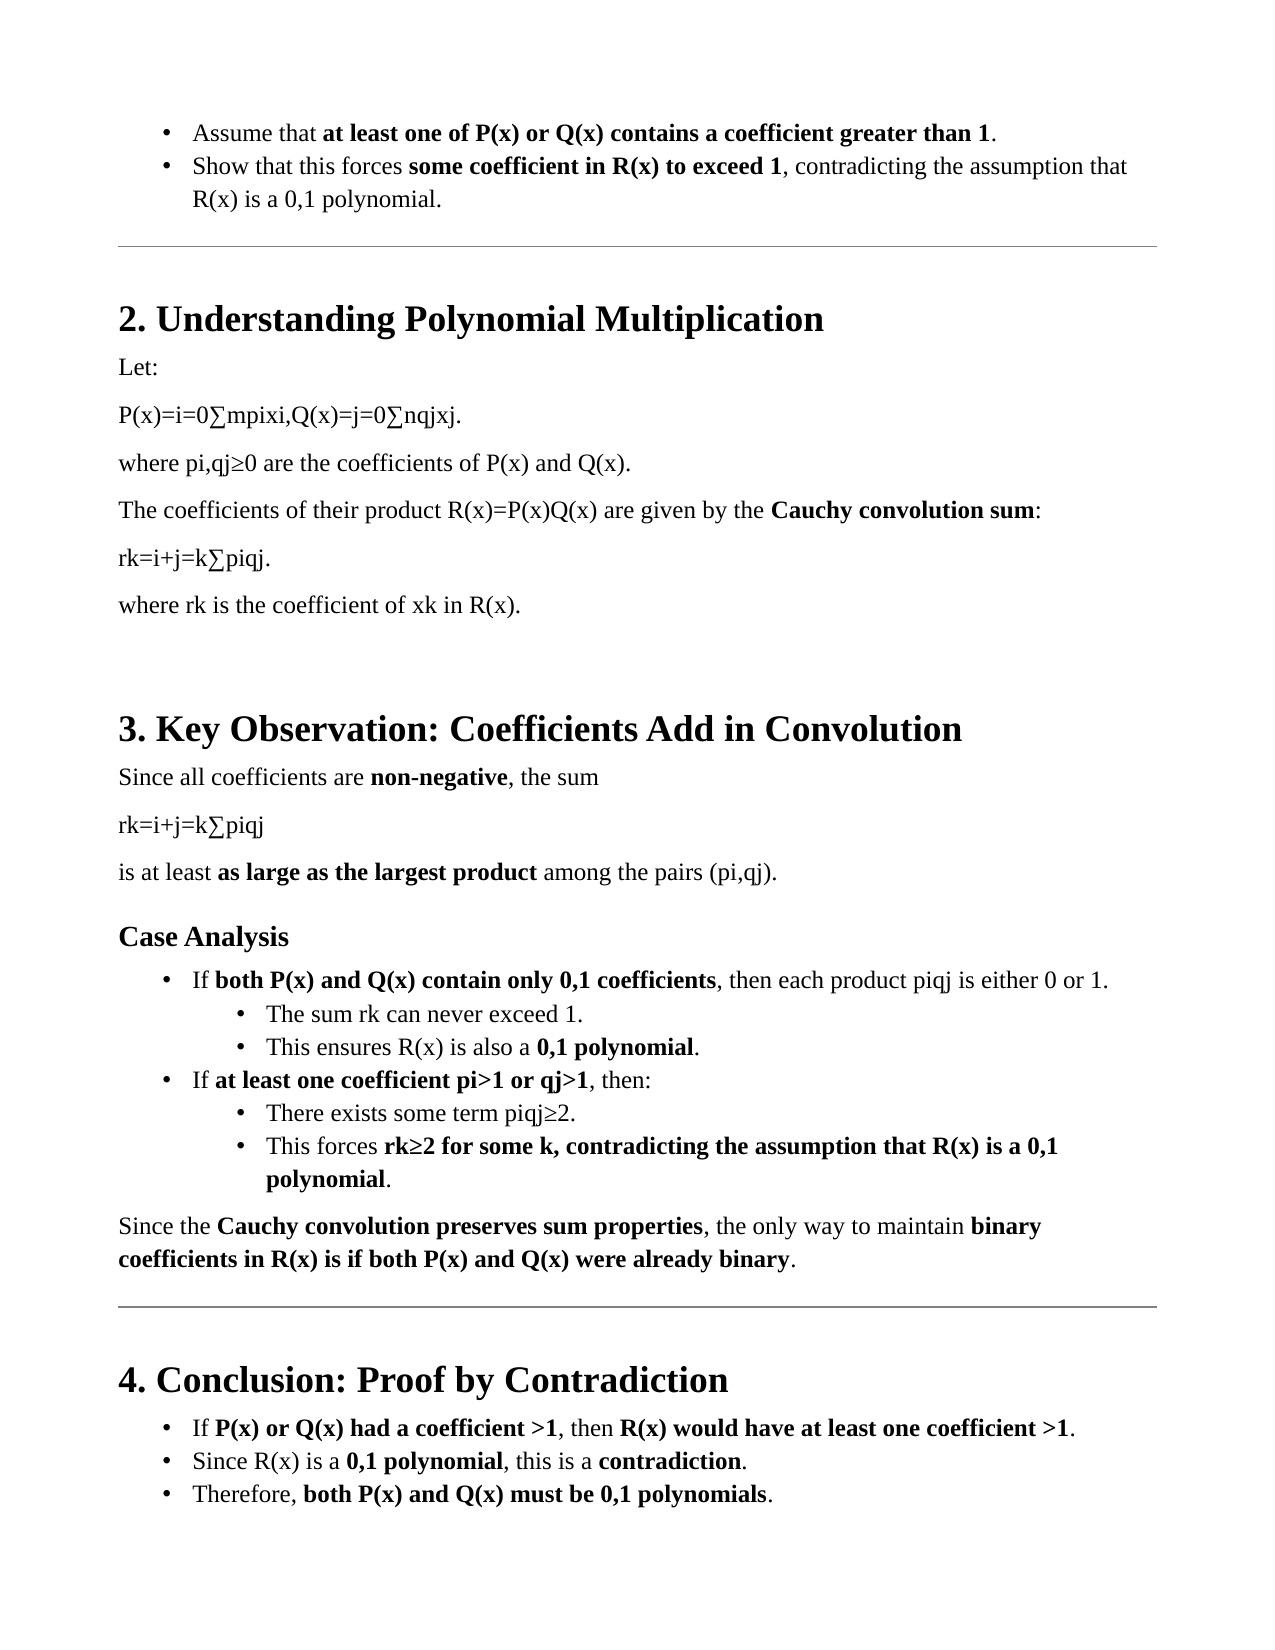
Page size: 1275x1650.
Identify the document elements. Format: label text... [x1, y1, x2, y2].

list If both P(x) and Q(x) contain only 0,1 coefficients, then each product pi​qj​ is either 0 or 1. [162, 966, 1157, 994]
text where pi​,qj​≥0 are the coefficients of P(x) and Q(x). [118, 448, 1157, 476]
list The sum rk​ can never exceed 1. [236, 999, 1157, 1027]
text is at least as large as the largest product among the pairs (pi​,qj​). [118, 857, 1157, 886]
list There exists some term pi​qj​≥2. [236, 1098, 1157, 1126]
list Assume that at least one of P(x) or Q(x) contains a coefficient greater than 1. [162, 118, 1157, 147]
subtitle 3. Key Observation: Coefficients Add in Convolution [118, 707, 1157, 750]
list This forces rk​≥2 for some k, contradicting the assumption that R(x) is a 0,1 polynomial. [236, 1131, 1157, 1192]
text P(x)=i=0∑m​pi​xi,Q(x)=j=0∑n​qj​xj. [118, 400, 1157, 429]
list If at least one coefficient pi​>1 or qj​>1, then: [162, 1065, 1157, 1093]
text Since the Cauchy convolution preserves sum properties, the only way to maintain binary coefficients in R(x) is if both P(x) and Q(x) were already binary. [118, 1211, 1157, 1273]
text where rk​ is the coefficient of xk in R(x). [118, 591, 1157, 619]
list If P(x) or Q(x) had a coefficient >1, then R(x) would have at least one coefficient >1. [162, 1413, 1157, 1441]
list Since R(x) is a 0,1 polynomial, this is a contradiction. [162, 1446, 1157, 1474]
text rk​=i+j=k∑​pi​qj​. [118, 543, 1157, 572]
subtitle 4. Conclusion: Proof by Contradiction [118, 1357, 1157, 1400]
text Let: [118, 352, 1157, 381]
text Since all coefficients are non-negative, the sum [118, 762, 1157, 791]
text The coefficients of their product R(x)=P(x)Q(x) are given by the Cauchy convolution sum: [118, 495, 1157, 524]
list Therefore, both P(x) and Q(x) must be 0,1 polynomials. [162, 1479, 1157, 1507]
text rk​=i+j=k∑​pi​qj​ [118, 810, 1157, 838]
subtitle 2. Understanding Polynomial Multiplication [118, 297, 1157, 340]
subtitle Case Analysis [118, 919, 1157, 953]
list This ensures R(x) is also a 0,1 polynomial. [236, 1032, 1157, 1060]
list Show that this forces some coefficient in R(x) to exceed 1, contradicting the assumption that R(x) is a 0,1 polynomial. [162, 151, 1157, 213]
